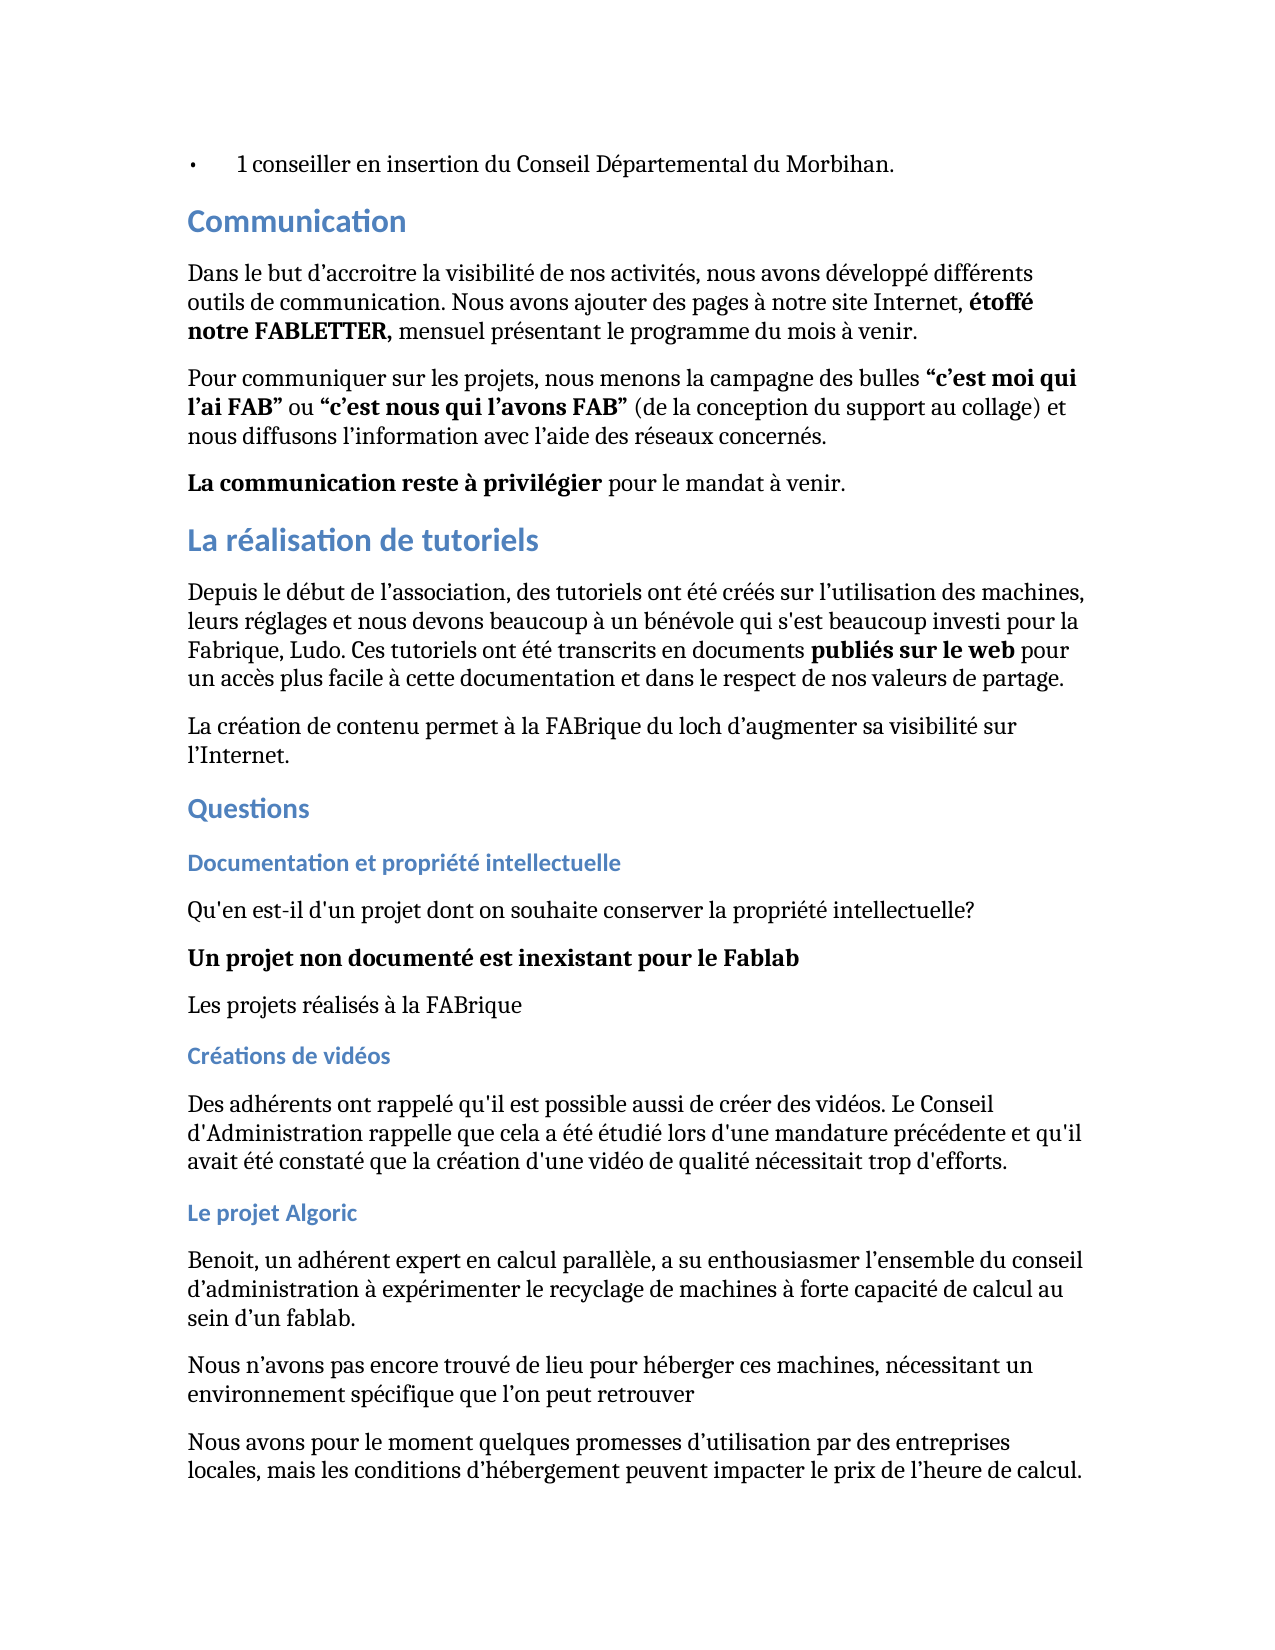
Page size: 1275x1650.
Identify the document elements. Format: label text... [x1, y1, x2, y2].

subtitle Créations de vidéos [187, 1041, 1087, 1071]
subtitle Questions [187, 790, 1087, 826]
subtitle Documentation et propriété intellectuelle [187, 847, 1087, 877]
text Des adhérents ont rappelé qu'il est possible aussi de créer des vidéos. Le Conseil d'Administration rappelle que cela a été étudié lors d'une mandature précédente et qu'il avait été constaté que la création d'une vidéo de qualité nécessitait trop d'efforts. [187, 1090, 1087, 1176]
text Qu'en est-il d'un projet dont on souhaite conserver la propriété intellectuelle? [187, 896, 1087, 925]
text Un projet non documenté est inexistant pour le Fablab [187, 943, 1087, 972]
text Nous avons pour le moment quelques promesses d’utilisation par des entreprises locales, mais les conditions d’hébergement peuvent impacter le prix de l’heure de calcul. [187, 1427, 1087, 1485]
text Depuis le début de l’association, des tutoriels ont été créés sur l’utilisation des machines, leurs réglages et nous devons beaucoup à un bénévole qui s'est beaucoup investi pour la Fabrique, Ludo. Ces tutoriels ont été transcrits en documents publiés sur le web pour un accès plus facile à cette documentation et dans le respect de nos valeurs de partage. [187, 578, 1087, 693]
subtitle Communication [187, 199, 1087, 240]
text Benoit, un adhérent expert en calcul parallèle, a su enthousiasmer l’ensemble du conseil d’administration à expérimenter le recyclage de machines à forte capacité de calcul au sein d’un fablab. [187, 1246, 1087, 1332]
subtitle La réalisation de tutoriels [187, 519, 1087, 559]
text Les projets réalisés à la FABrique [187, 991, 1087, 1020]
list 1 conseiller en insertion du Conseil Départemental du Morbihan. [187, 150, 1087, 179]
text Dans le but d’accroitre la visibilité de nos activités, nous avons développé différents outils de communication. Nous avons ajouter des pages à notre site Internet, étoffé notre FABLETTER, mensuel présentant le programme du mois à venir. [187, 259, 1087, 345]
subtitle Le projet Algoric [187, 1197, 1087, 1227]
text Nous n’avons pas encore trouvé de lieu pour héberger ces machines, nécessitant un environnement spécifique que l’on peut retrouver [187, 1351, 1087, 1409]
text Pour communiquer sur les projets, nous menons la campagne des bulles “c’est moi qui l’ai FAB” ou “c’est nous qui l’avons FAB” (de la conception du support au collage) et nous diffusons l’information avec l’aide des réseaux concernés. [187, 364, 1087, 450]
text La communication reste à privilégier pour le mandat à venir. [187, 469, 1087, 498]
text La création de contenu permet à la FABrique du loch d’augmenter sa visibilité sur l’Internet. [187, 712, 1087, 769]
